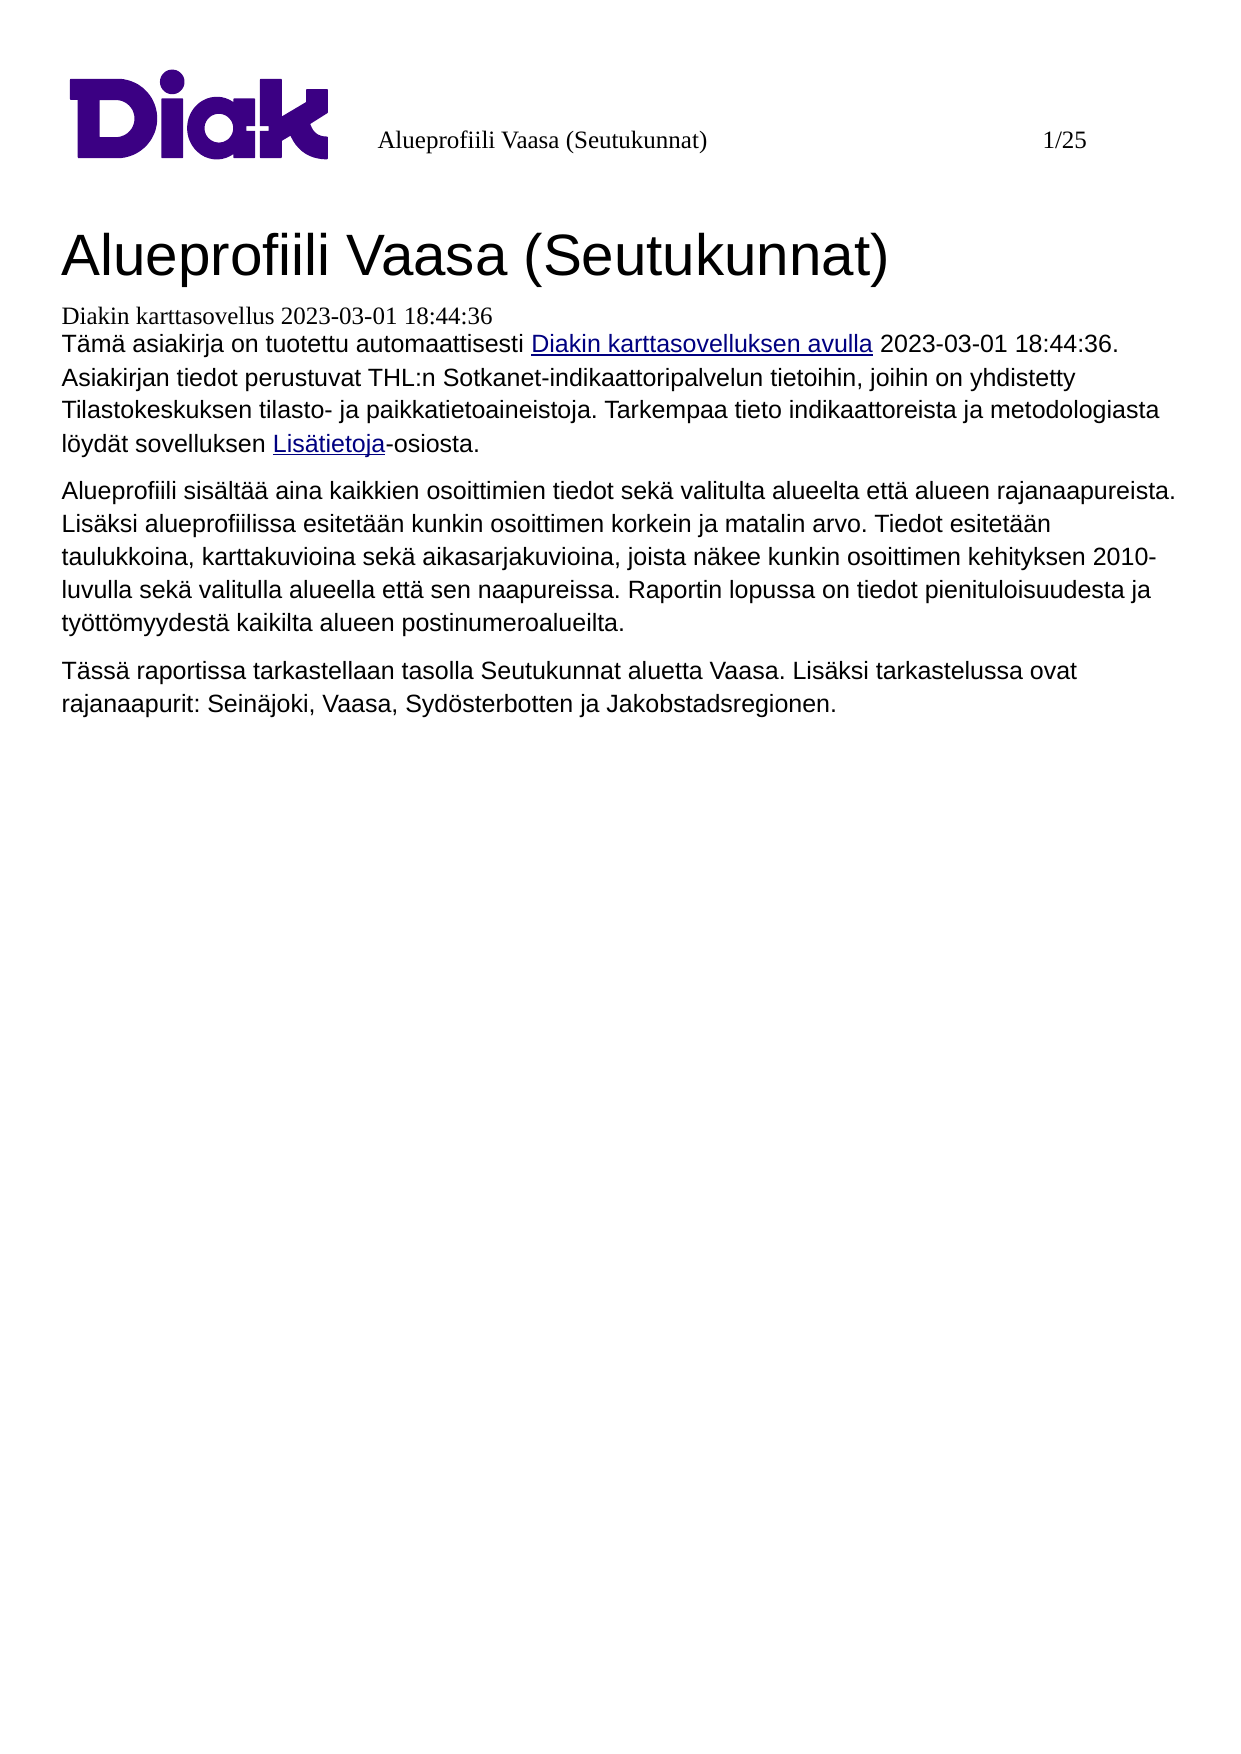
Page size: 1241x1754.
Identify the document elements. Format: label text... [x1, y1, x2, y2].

title Alueprofiili Vaasa (Seutukunnat) [61, 221, 1179, 288]
text Tässä raportissa tarkastellaan tasolla Seutukunnat aluetta Vaasa. Lisäksi tarkastelussa ovat rajanaapurit: Seinäjoki, Vaasa, Sydösterbotten ja Jakobstadsregionen. [61, 656, 1179, 718]
text Tämä asiakirja on tuotettu automaattisesti Diakin karttasovelluksen avulla 2023-03-01 18:44:36. Asiakirjan tiedot perustuvat THL:n Sotkanet-indikaattoripalvelun tietoihin, joihin on yhdistetty Tilastokeskuksen tilasto- ja paikkatietoaineistoja. Tarkempaa tieto indikaattoreista ja metodologiasta löydät sovelluksen Lisätietoja-osiosta. [61, 329, 1179, 457]
text Alueprofiili sisältää aina kaikkien osoittimien tiedot sekä valitulta alueelta että alueen rajanaapureista. Lisäksi alueprofiilissa esitetään kunkin osoittimen korkein ja matalin arvo. Tiedot esitetään taulukkoina, karttakuvioina sekä aikasarjakuvioina, joista näkee kunkin osoittimen kehityksen 2010-luvulla sekä valitulla alueella että sen naapureissa. Raportin lopussa on tiedot pienituloisuudesta ja työttömyydestä kaikilta alueen postinumeroalueilta. [61, 476, 1179, 637]
text Diakin karttasovellus 2023-03-01 18:44:36 [61, 301, 1179, 329]
